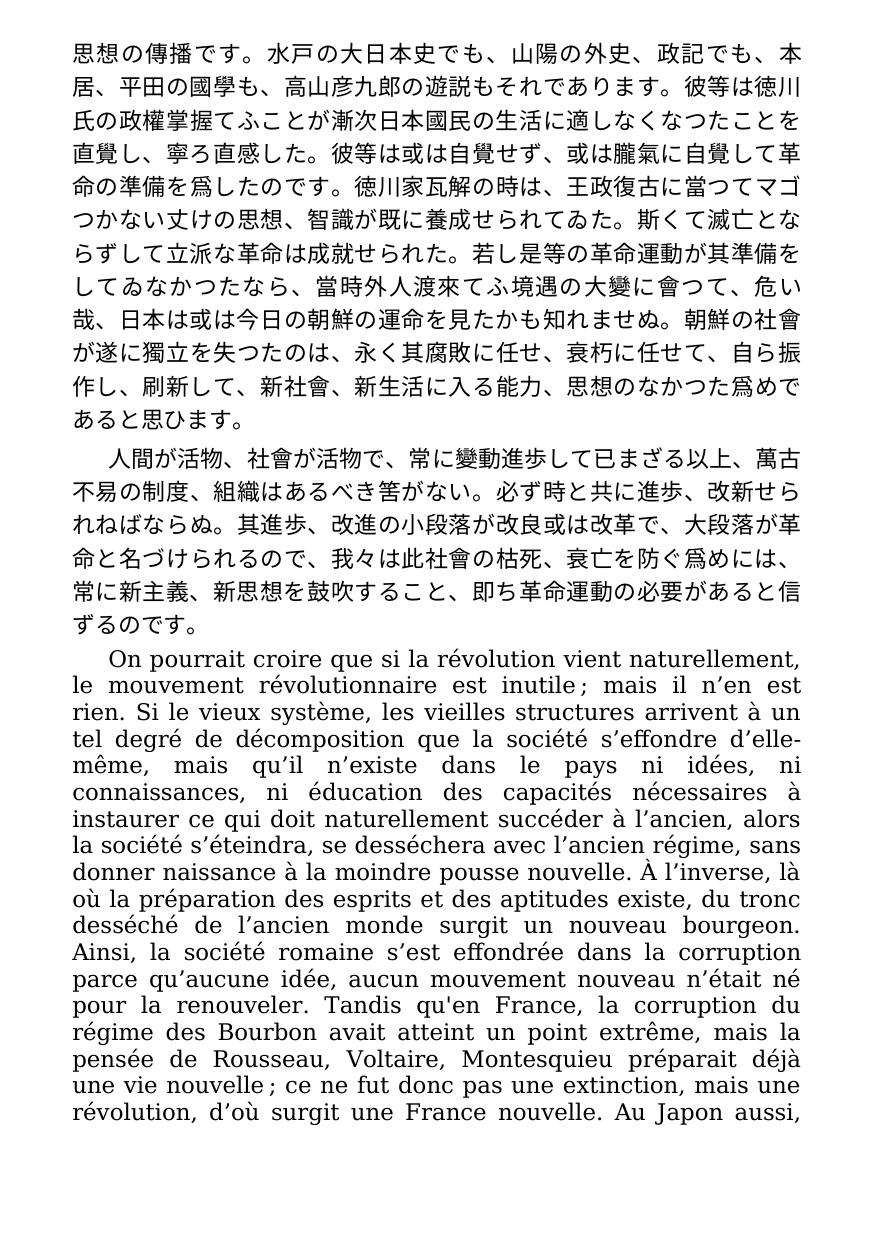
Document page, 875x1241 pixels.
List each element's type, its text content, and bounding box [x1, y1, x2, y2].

text 人間が活物、社會が活物で、常に變動進歩して已まざる以上、萬古不易の制度、組織はあるべき筈がない。必ず時と共に進歩、改新せられねばならぬ。其進歩、改進の小段落が改良或は改革で、大段落が革命と名づけられるので、我々は此社會の枯死、衰亡を防ぐ爲めには、常に新主義、新思想を鼓吹すること、即ち革命運動の必要があると信ずるのです。 [72, 441, 802, 640]
text On pourrait croire que si la révolution vient naturellement, le mouvement révolutionnaire est inutile ; mais il n’en est rien. Si le vieux système, les vieilles structures arrivent à un tel degré de décomposition que la société s’effondre d’elle-même, mais qu’il n’existe dans le pays ni idées, ni connaissances, ni éducation des capacités nécessaires à instaurer ce qui doit naturellement succéder à l’ancien, alors la société s’éteindra, se desséchera avec l’ancien régime, sans donner naissance à la moindre pousse nouvelle. À l’inverse, là où la préparation des esprits et des aptitudes existe, du tronc desséché de l’ancien monde surgit un nouveau bourgeon. Ainsi, la société romaine s’est effondrée dans la corruption parce qu’aucune idée, aucun mouvement nouveau n’était né pour la renouveler. Tandis qu'en France, la corruption du régime des Bourbon avait atteint un point extrême, mais la pensée de Rousseau, Voltaire, Montesquieu préparait déjà une vie nouvelle ; ce ne fut donc pas une extinction, mais une révolution, d’où surgit une France nouvelle. Au Japon aussi, [72, 646, 802, 1126]
text 思想の傳播です。水戸の大日本史でも、山陽の外史、政記でも、本居、平田の國學も、高山彦九郎の遊説もそれであります。彼等は徳川氏の政權掌握てふことが漸次日本國民の生活に適しなくなつたことを直覺し、寧ろ直感した。彼等は或は自覺せず、或は朧氣に自覺して革命の準備を爲したのです。徳川家瓦解の時は、王政復古に當つてマゴつかない丈けの思想、智識が既に養成せられてゐた。斯くて滅亡とならずして立派な革命は成就せられた。若し是等の革命運動が其準備をしてゐなかつたなら、當時外人渡來てふ境遇の大變に會つて、危い哉、日本は或は今日の朝鮮の運命を見たかも知れませぬ。朝鮮の社會が遂に獨立を失つたのは、永く其腐敗に任せ、衰朽に任せて、自ら振作し、刷新して、新社會、新生活に入る能力、思想のなかつた爲めであると思ひます。 [72, 36, 802, 435]
